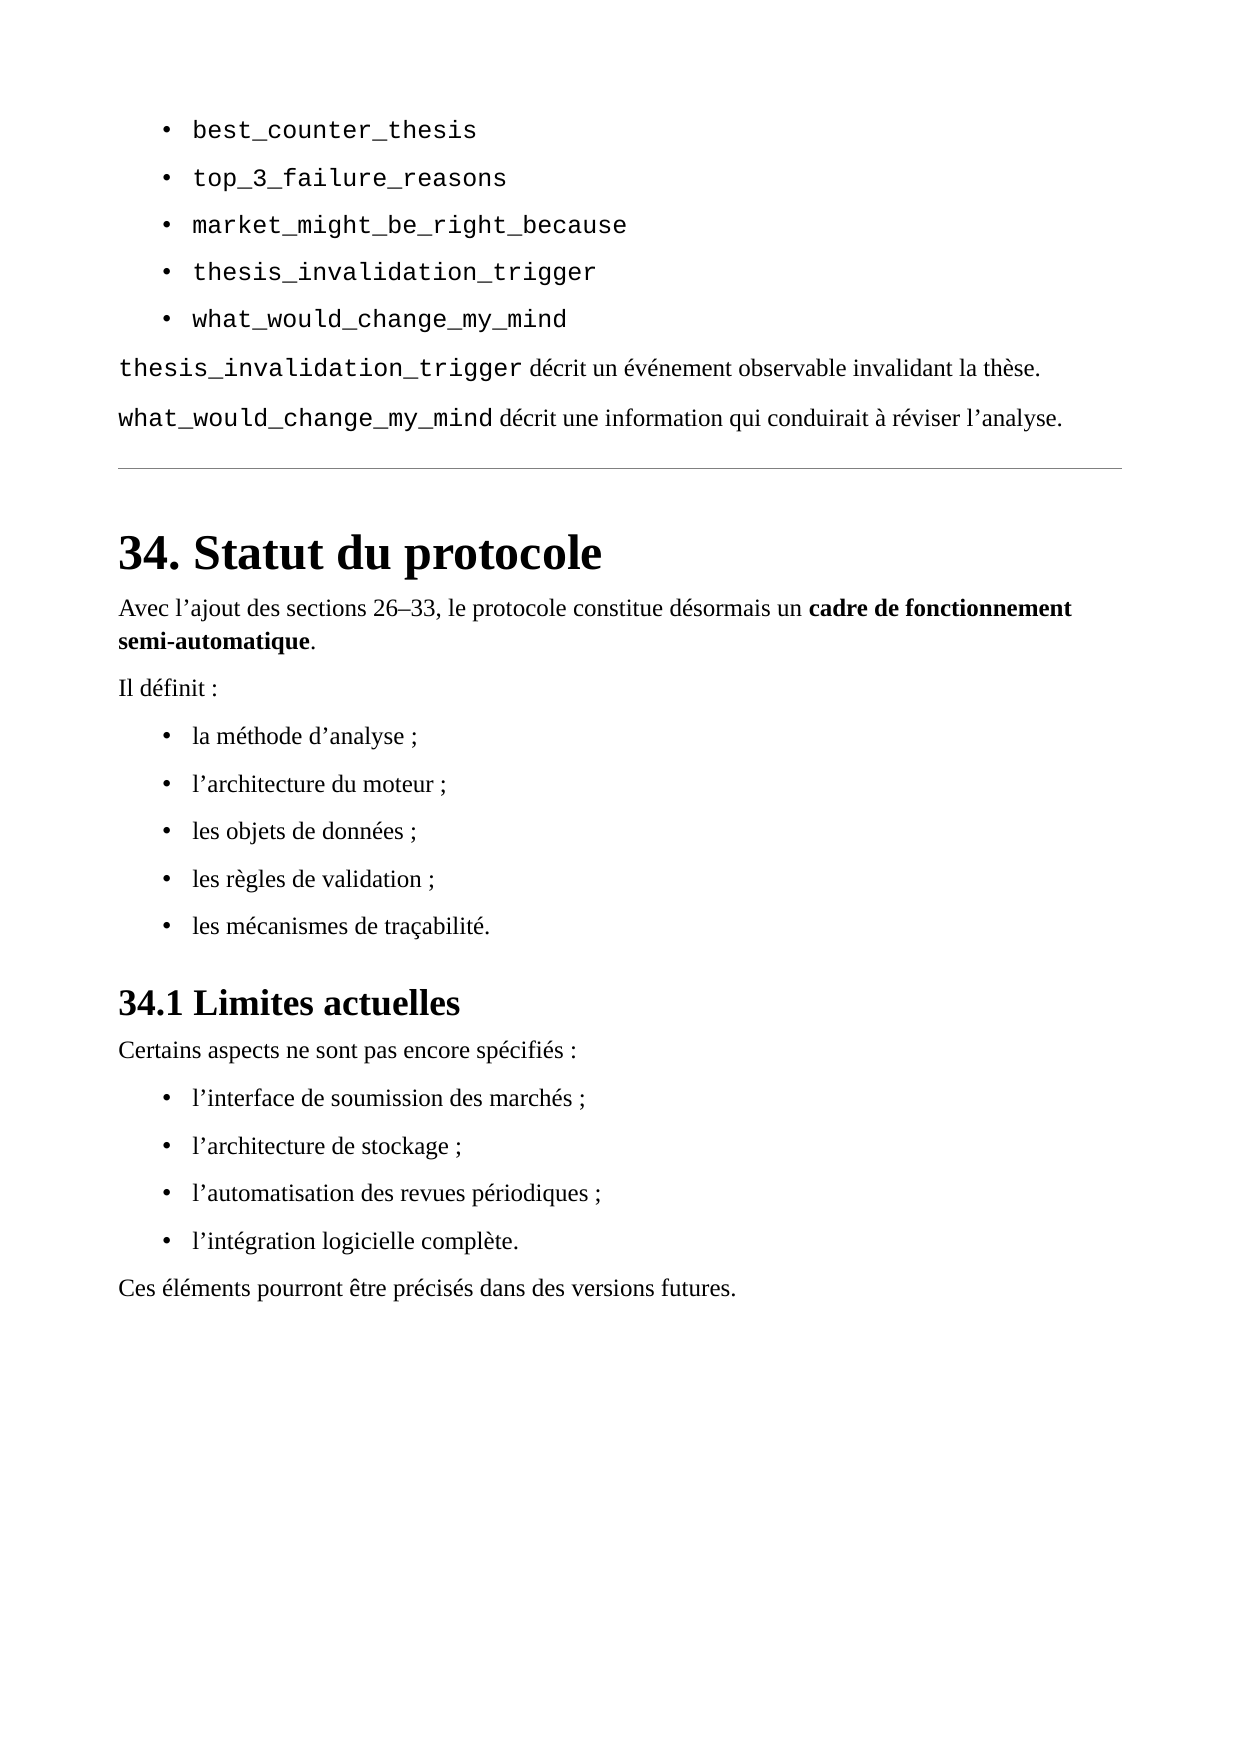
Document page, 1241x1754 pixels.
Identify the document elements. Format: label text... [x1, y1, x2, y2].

list l’architecture de stockage ; [162, 1131, 1122, 1159]
list l’intégration logicielle complète. [162, 1226, 1122, 1255]
list market_might_be_right_because [162, 212, 1122, 241]
text thesis_invalidation_trigger décrit un événement observable invalidant la thèse. [118, 353, 1122, 384]
list l’interface de soumission des marchés ; [162, 1083, 1122, 1112]
list les règles de validation ; [162, 864, 1122, 893]
list what_would_change_my_mind [162, 306, 1122, 335]
list thesis_invalidation_trigger [162, 259, 1122, 288]
text what_would_change_my_mind décrit une information qui conduirait à réviser l’analyse. [118, 403, 1122, 434]
subtitle 34. Statut du protocole [118, 523, 1122, 580]
text Avec l’ajout des sections 26–33, le protocole constitue désormais un cadre de fonctionnement semi-automatique. [118, 593, 1122, 654]
list top_3_failure_reasons [162, 165, 1122, 193]
subtitle 34.1 Limites actuelles [118, 980, 1122, 1023]
list best_counter_thesis [162, 118, 1122, 146]
text Certains aspects ne sont pas encore spécifiés : [118, 1036, 1122, 1064]
text Il définit : [118, 673, 1122, 702]
list les mécanismes de traçabilité. [162, 911, 1122, 940]
text Ces éléments pourront être précisés dans des versions futures. [118, 1273, 1122, 1302]
list l’architecture du moteur ; [162, 769, 1122, 797]
list la méthode d’analyse ; [162, 721, 1122, 750]
list les objets de données ; [162, 816, 1122, 845]
list l’automatisation des revues périodiques ; [162, 1178, 1122, 1207]
